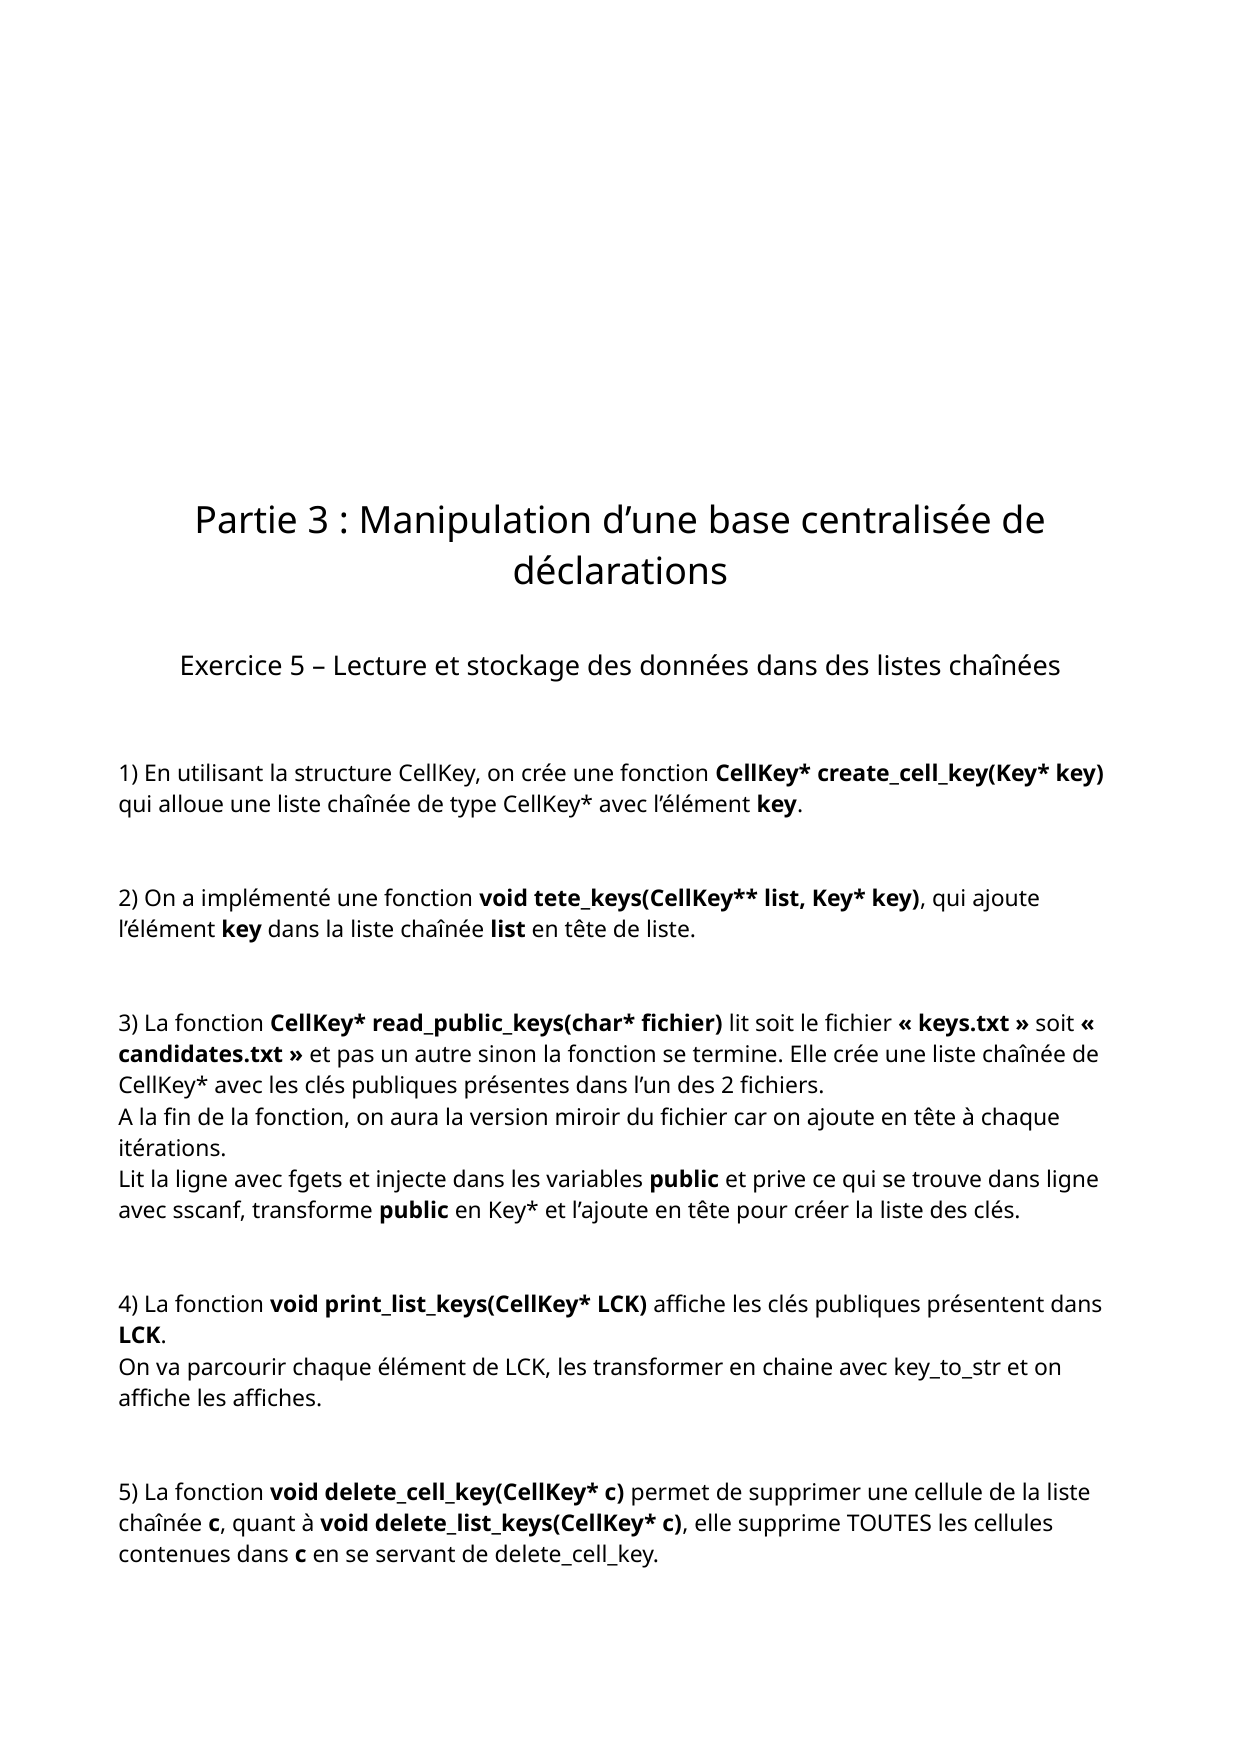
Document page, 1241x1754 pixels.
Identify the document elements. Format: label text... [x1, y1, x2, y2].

text Partie 3 : Manipulation d’une base centralisée de déclarations [118, 493, 1122, 595]
text 4) La fonction void print_list_keys(CellKey* LCK) affiche les clés publiques présentent dans LCK. [118, 1288, 1122, 1351]
text On va parcourir chaque élément de LCK, les transformer en chaine avec key_to_str et on affiche les affiches. [118, 1351, 1122, 1413]
text A la fin de la fonction, on aura la version miroir du fichier car on ajoute en tête à chaque itérations. [118, 1101, 1122, 1163]
text Exercice 5 – Lecture et stockage des données dans des listes chaînées [118, 646, 1122, 683]
text 3) La fonction CellKey* read_public_keys(char* fichier) lit soit le fichier « keys.txt » soit « candidates.txt » et pas un autre sinon la fonction se termine. Elle crée une liste chaînée de CellKey* avec les clés publiques présentes dans l’un des 2 fichiers. [118, 1007, 1122, 1101]
text 2) On a implémenté une fonction void tete_keys(CellKey** list, Key* key), qui ajoute l’élément key dans la liste chaînée list en tête de liste. [118, 882, 1122, 944]
text Lit la ligne avec fgets et injecte dans les variables public et prive ce qui se trouve dans ligne avec sscanf, transforme public en Key* et l’ajoute en tête pour créer la liste des clés. [118, 1163, 1122, 1226]
text 1) En utilisant la structure CellKey, on crée une fonction CellKey* create_cell_key(Key* key) qui alloue une liste chaînée de type CellKey* avec l’élément key. [118, 757, 1122, 819]
text 5) La fonction void delete_cell_key(CellKey* c) permet de supprimer une cellule de la liste chaînée c, quant à void delete_list_keys(CellKey* c), elle supprime TOUTES les cellules contenues dans c en se servant de delete_cell_key. [118, 1476, 1122, 1569]
